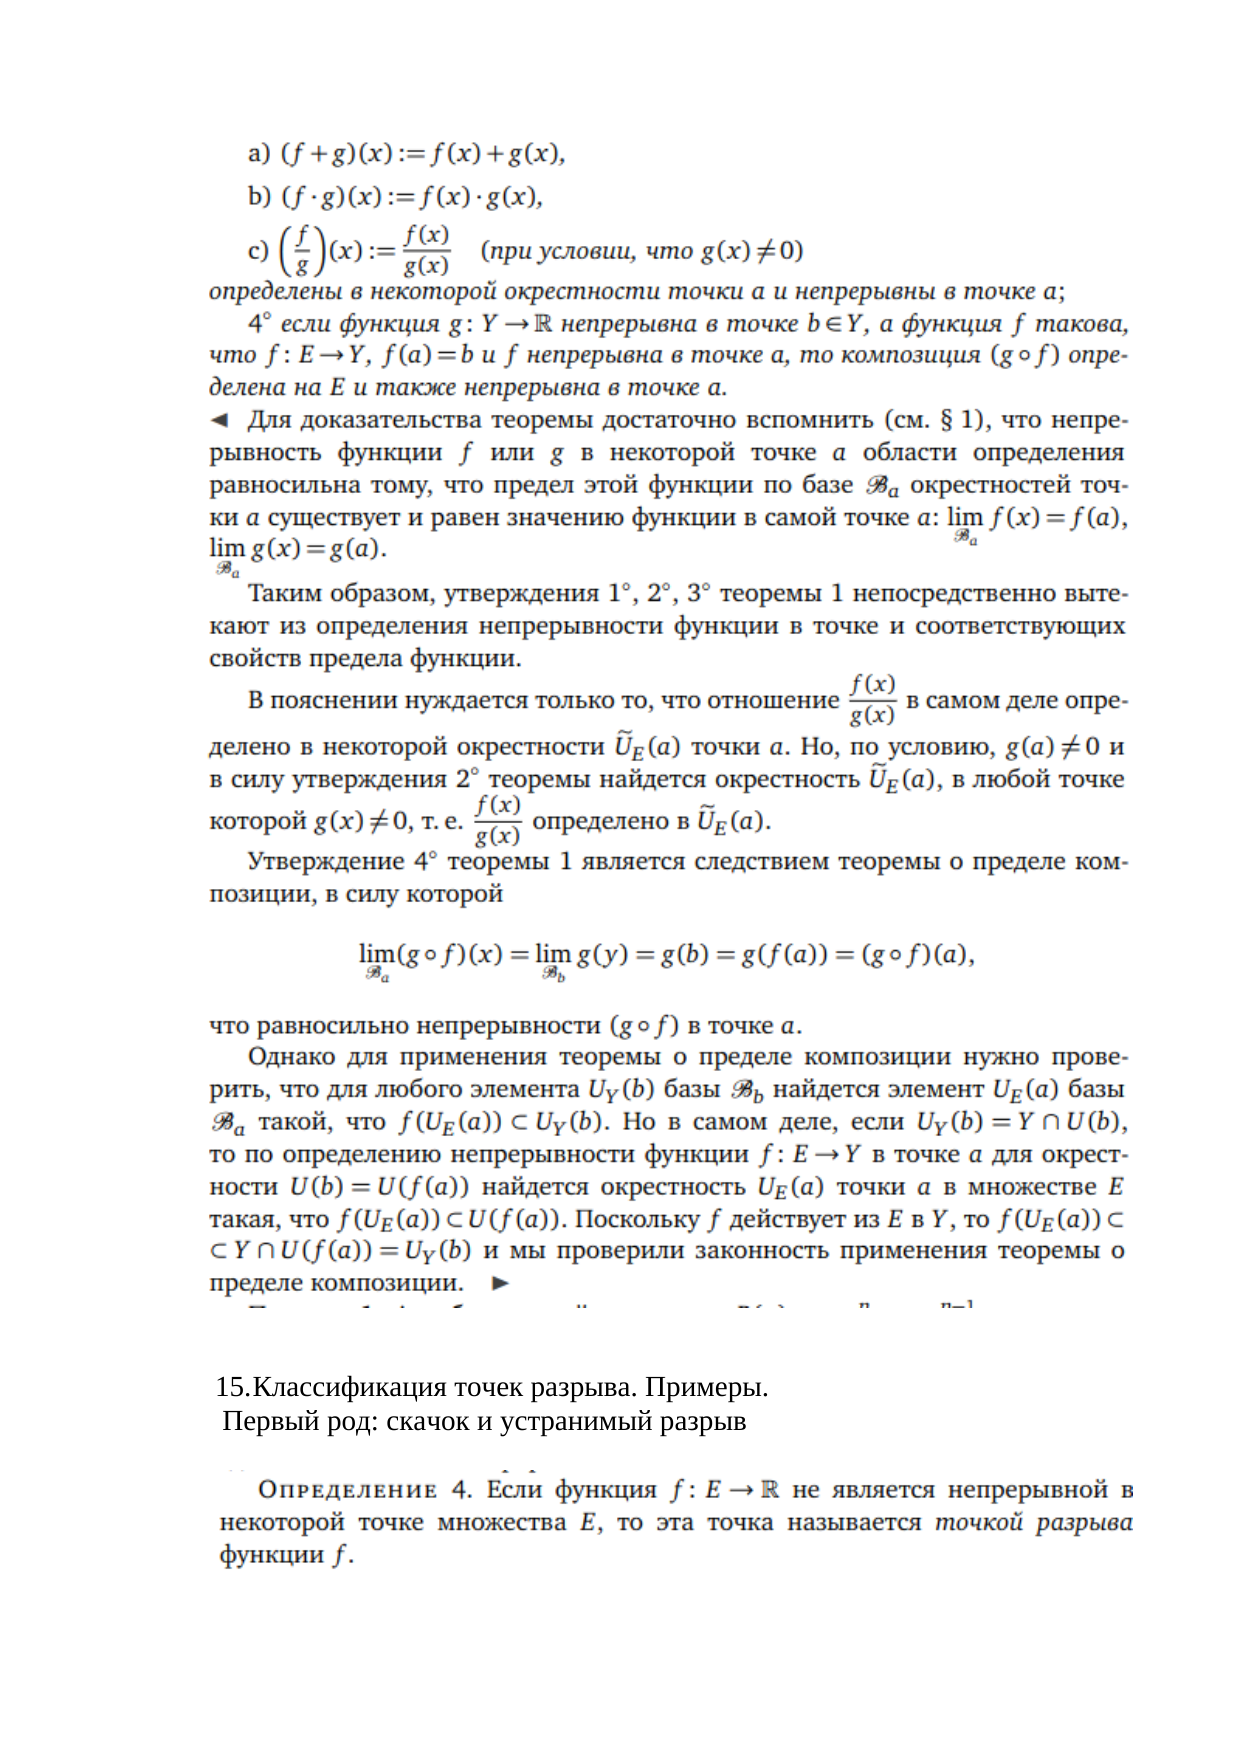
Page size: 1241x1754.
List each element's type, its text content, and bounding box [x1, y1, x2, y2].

list Первый род: скачок и устранимый разрыв [215, 1403, 1152, 1437]
picture [177, 118, 1152, 1308]
picture [196, 1470, 1133, 1600]
list Классификация точек разрыва. Примеры. [215, 1369, 1152, 1403]
